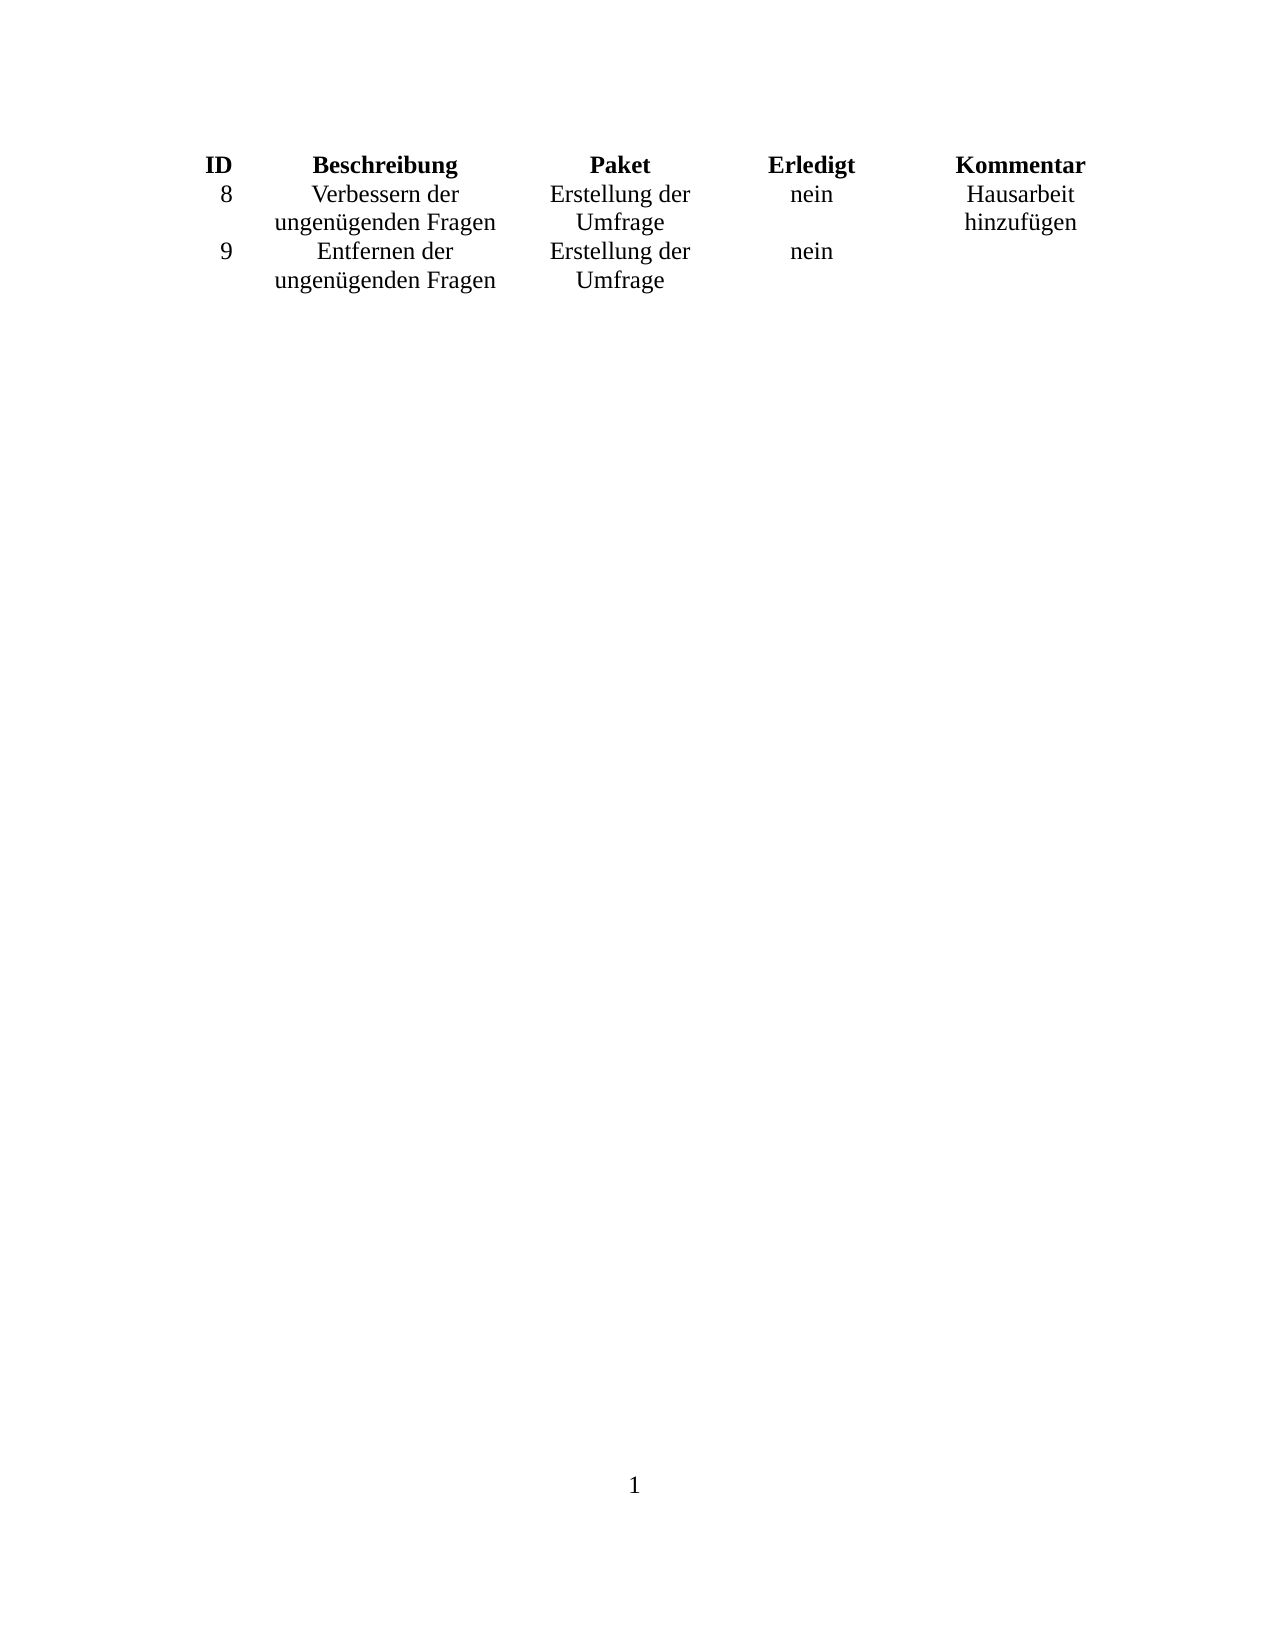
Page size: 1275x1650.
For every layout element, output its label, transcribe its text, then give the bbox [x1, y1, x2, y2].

table_cell [916, 236, 1125, 294]
table_header Erledigt [707, 150, 916, 179]
table_cell Erstellung der Umfrage [533, 236, 707, 294]
table_header Kommentar [916, 150, 1125, 179]
table_cell nein [707, 236, 916, 294]
table_cell Hausarbeit hinzufügen [916, 179, 1125, 236]
table_cell Erstellung der Umfrage [533, 179, 707, 236]
table_cell 8 [150, 179, 237, 236]
table_header Beschreibung [237, 150, 533, 179]
table_cell Entfernen der ungenügenden Fragen [237, 236, 533, 294]
table_cell 9 [150, 236, 237, 294]
table_header Paket [533, 150, 707, 179]
table_cell Verbessern der ungenügenden Fragen [237, 179, 533, 236]
table_cell nein [707, 179, 916, 236]
table_header ID [150, 150, 237, 179]
